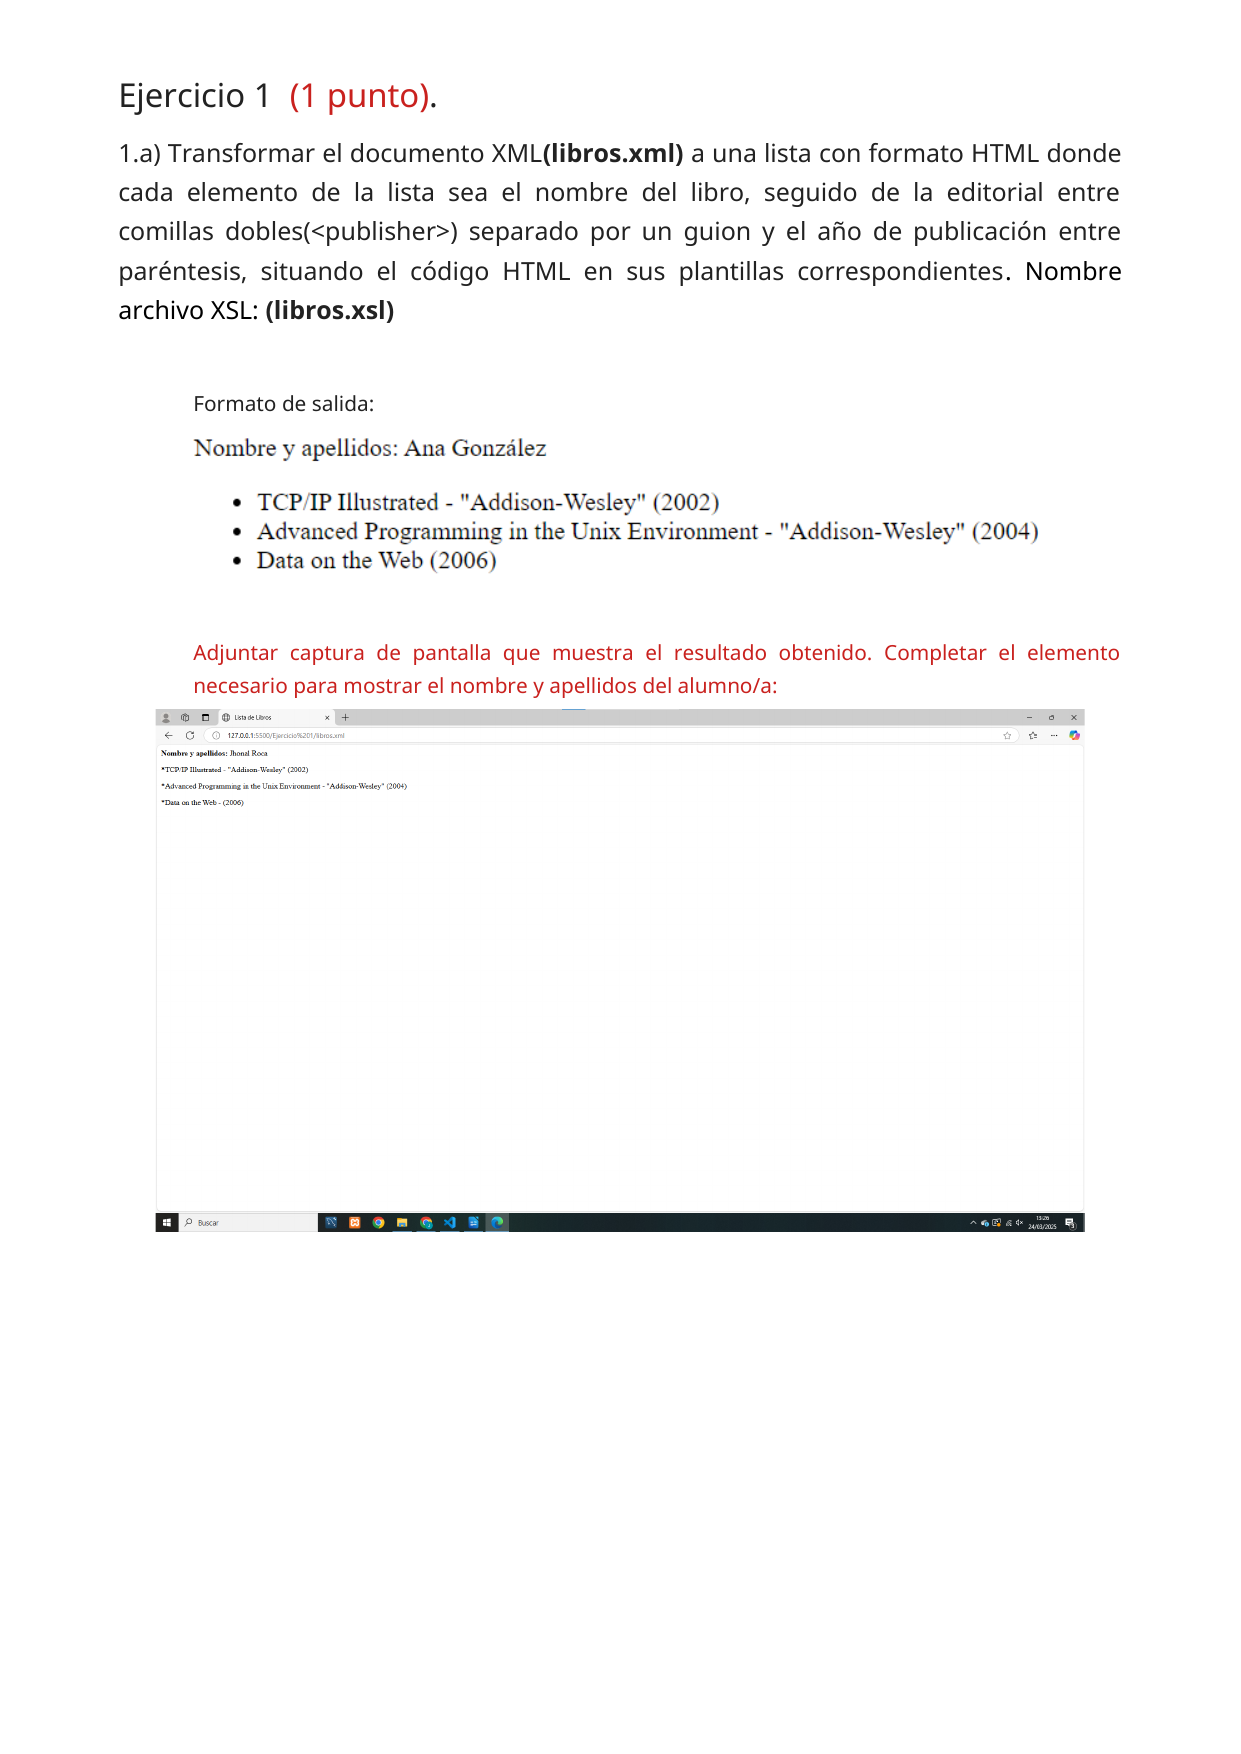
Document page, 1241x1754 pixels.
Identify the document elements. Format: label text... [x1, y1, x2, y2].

picture [192, 428, 1048, 586]
picture [155, 709, 1085, 1232]
text Formato de salida: [118, 389, 1122, 418]
text Adjuntar captura de pantalla que muestra el resultado obtenido. Completar el elemento necesario para mostrar el nombre y apellidos del alumno/a: [193, 638, 1122, 699]
text Ejercicio 1 (1 punto). [118, 72, 1122, 117]
text 1.a) Transformar el documento XML(libros.xml) a una lista con formato HTML donde cada elemento de la lista sea el nombre del libro, seguido de la editorial entre comillas dobles(<publisher>) separado por un guion y el año de publicación entre paréntesis, situando el código HTML en sus plantillas correspondientes. Nombre archivo XSL: (libros.xsl) [118, 136, 1122, 326]
